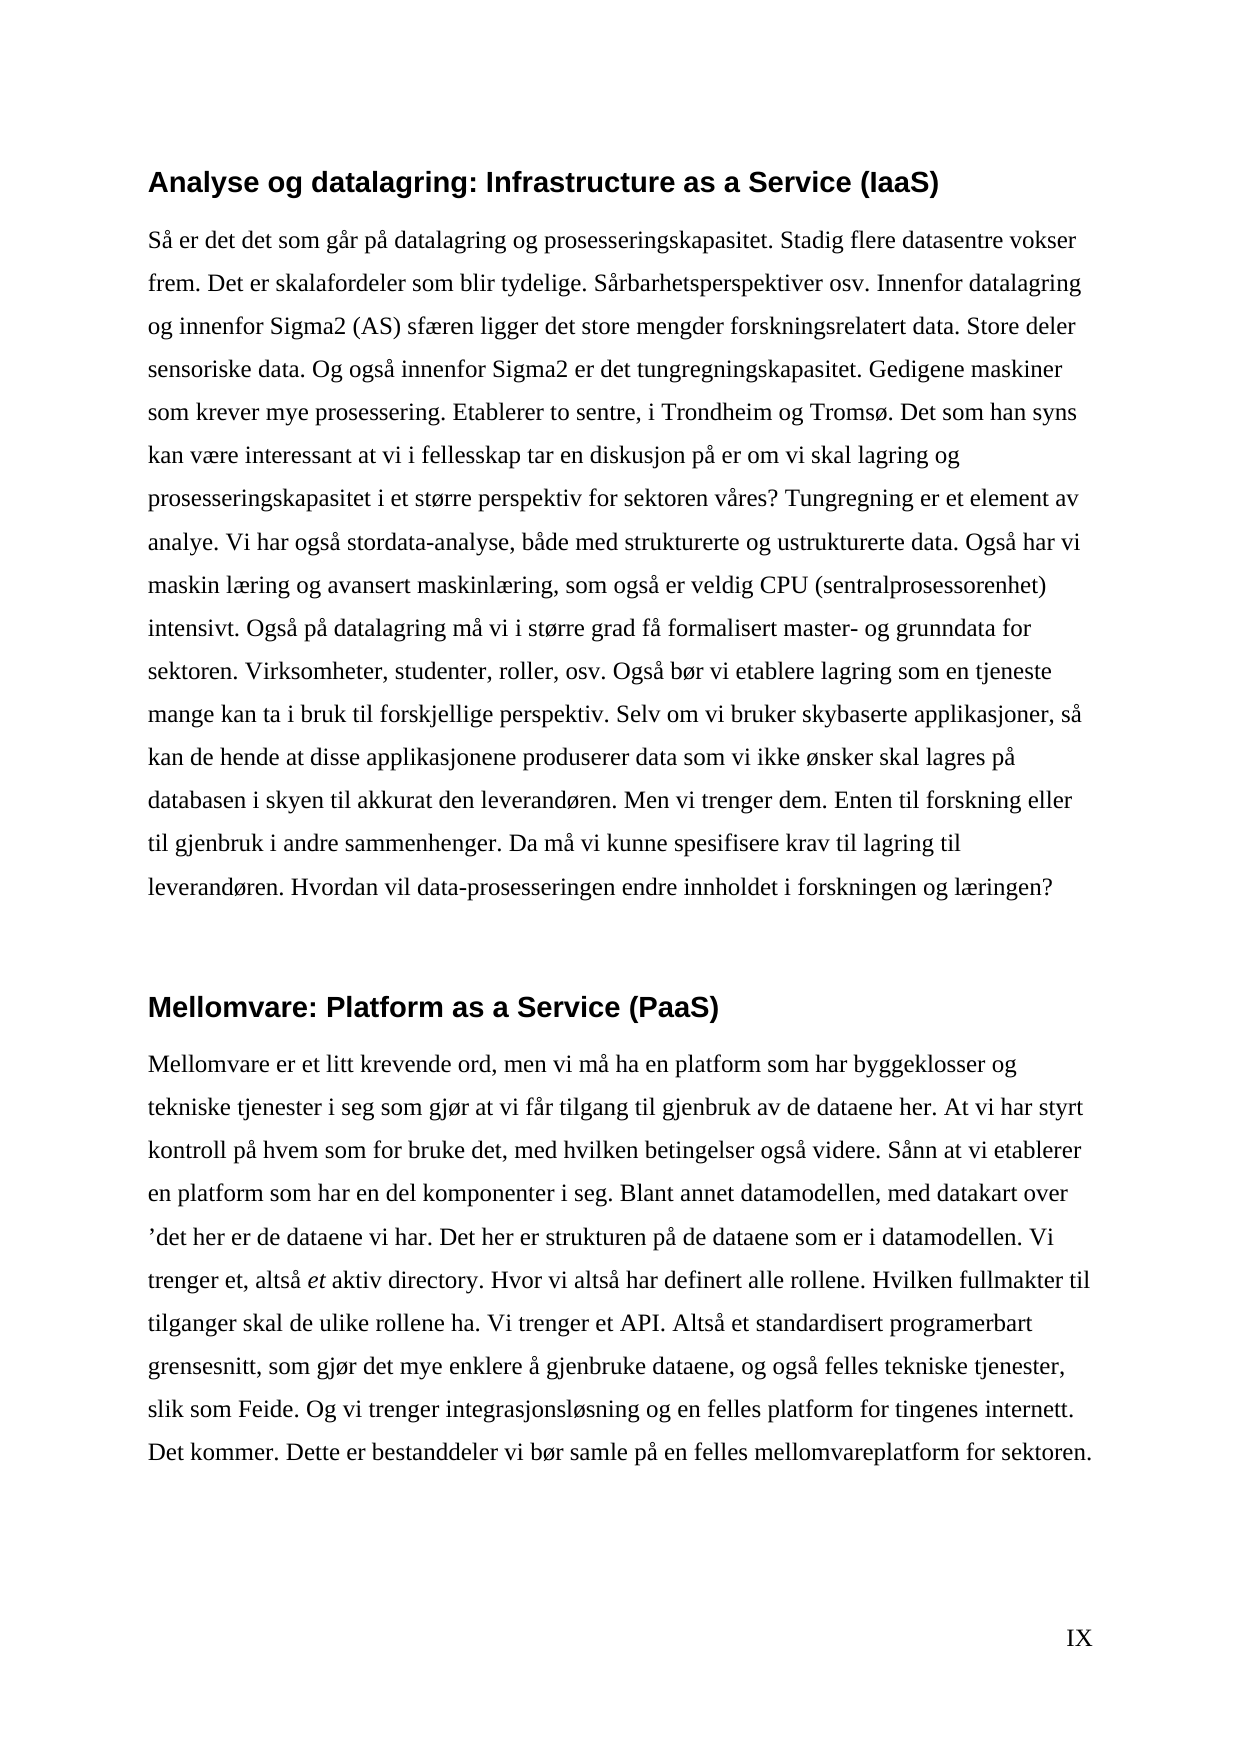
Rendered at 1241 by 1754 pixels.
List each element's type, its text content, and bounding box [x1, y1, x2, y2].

subtitle Analyse og datalagring: Infrastructure as a Service (IaaS) [148, 165, 1092, 199]
subtitle Mellomvare: Platform as a Service (PaaS) [148, 990, 1092, 1023]
text Så er det det som går på datalagring og prosesseringskapasitet. Stadig flere datasentre vokser frem. Det er skalafordeler som blir tydelige. Sårbarhetsperspektiver osv. Innenfor datalagring og innenfor Sigma2 (AS) sfæren ligger det store mengder forskningsrelatert data. Store deler sensoriske data. Og også innenfor Sigma2 er det tungregningskapasitet. Gedigene maskiner som krever mye prosessering. Etablerer to sentre, i Trondheim og Tromsø. Det som han syns kan være interessant at vi i fellesskap tar en diskusjon på er om vi skal lagring og prosesseringskapasitet i et større perspektiv for sektoren våres? Tungregning er et element av analye. Vi har også stordata-analyse, både med strukturerte og ustrukturerte data. Også har vi maskin læring og avansert maskinlæring, som også er veldig CPU (sentralprosessorenhet) intensivt. Også på datalagring må vi i større grad få formalisert master- og grunndata for sektoren. Virksomheter, studenter, roller, osv. Også bør vi etablere lagring som en tjeneste mange kan ta i bruk til forskjellige perspektiv. Selv om vi bruker skybaserte applikasjoner, så kan de hende at disse applikasjonene produserer data som vi ikke ønsker skal lagres på databasen i skyen til akkurat den leverandøren. Men vi trenger dem. Enten til forskning eller til gjenbruk i andre sammenhenger. Da må vi kunne spesifisere krav til lagring til leverandøren. Hvordan vil data-prosesseringen endre innholdet i forskningen og læringen? [148, 225, 1092, 900]
text Mellomvare er et litt krevende ord, men vi må ha en platform som har byggeklosser og tekniske tjenester i seg som gjør at vi får tilgang til gjenbruk av de dataene her. At vi har styrt kontroll på hvem som for bruke det, med hvilken betingelser også videre. Sånn at vi etablerer en platform som har en del komponenter i seg. Blant annet datamodellen, med datakart over ’det her er de dataene vi har. Det her er strukturen på de dataene som er i datamodellen. Vi trenger et, altså et aktiv directory. Hvor vi altså har definert alle rollene. Hvilken fullmakter til tilganger skal de ulike rollene ha. Vi trenger et API. Altså et standardisert programerbart grensesnitt, som gjør det mye enklere å gjenbruke dataene, og også felles tekniske tjenester, slik som Feide. Og vi trenger integrasjonsløsning og en felles platform for tingenes internett. Det kommer. Dette er bestanddeler vi bør samle på en felles mellomvareplatform for sektoren. [148, 1049, 1092, 1466]
